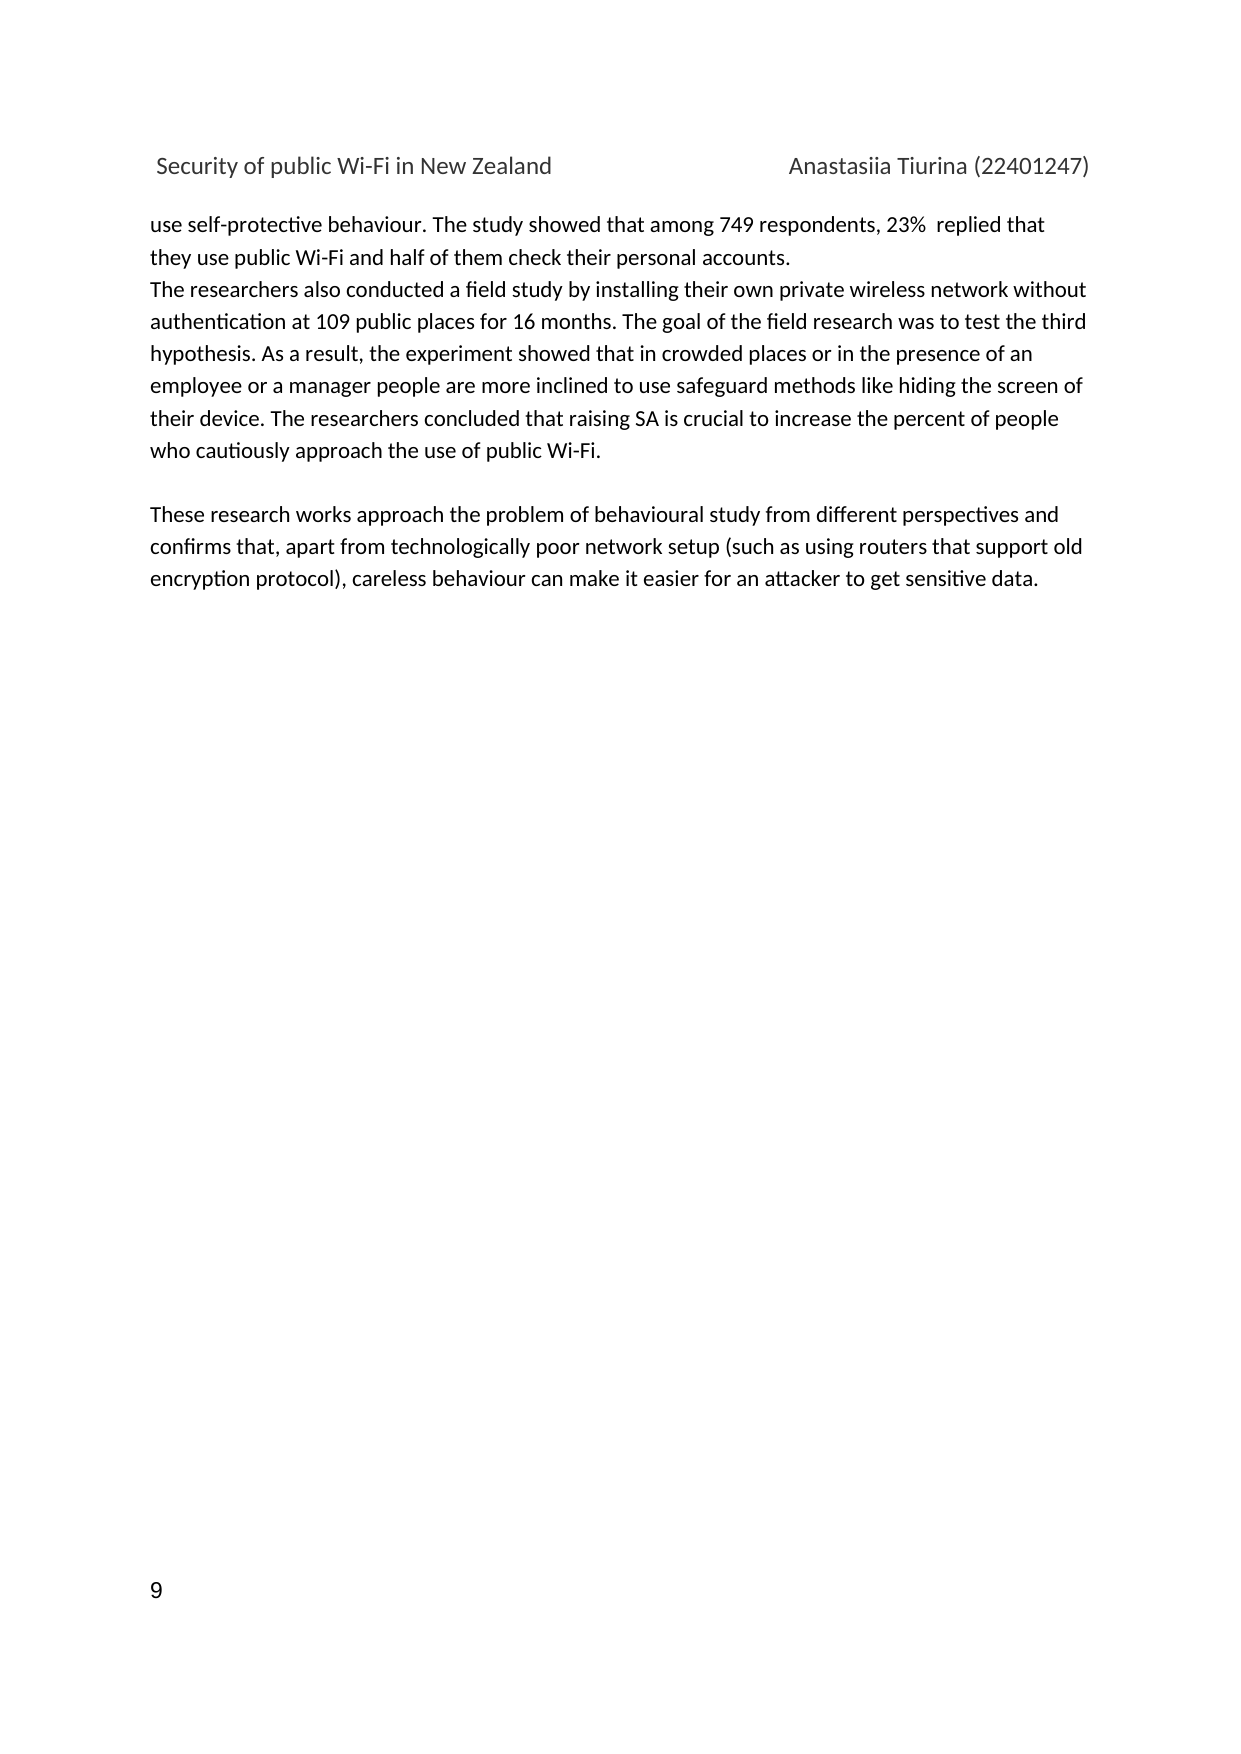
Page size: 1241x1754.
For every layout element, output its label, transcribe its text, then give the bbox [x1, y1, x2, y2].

text These research works approach the problem of behavioural study from different perspectives and confirms that, apart from technologically poor network setup (such as using routers that support old encryption protocol), careless behaviour can make it easier for an attacker to get sensitive data. [150, 500, 1091, 593]
text The researchers also conducted a field study by installing their own private wireless network without authentication at 109 public places for 16 months. The goal of the field research was to test the third hypothesis. As a result, the experiment showed that in crowded places or in the presence of an employee or a manager people are more inclined to use safeguard methods like hiding the screen of their device. The researchers concluded that raising SA is crucial to increase the percent of people who cautiously approach the use of public Wi-Fi. [150, 275, 1091, 464]
text use self-protective behaviour. The study showed that among 749 respondents, 23% replied that they use public Wi-Fi and half of them check their personal accounts. [150, 211, 1091, 271]
